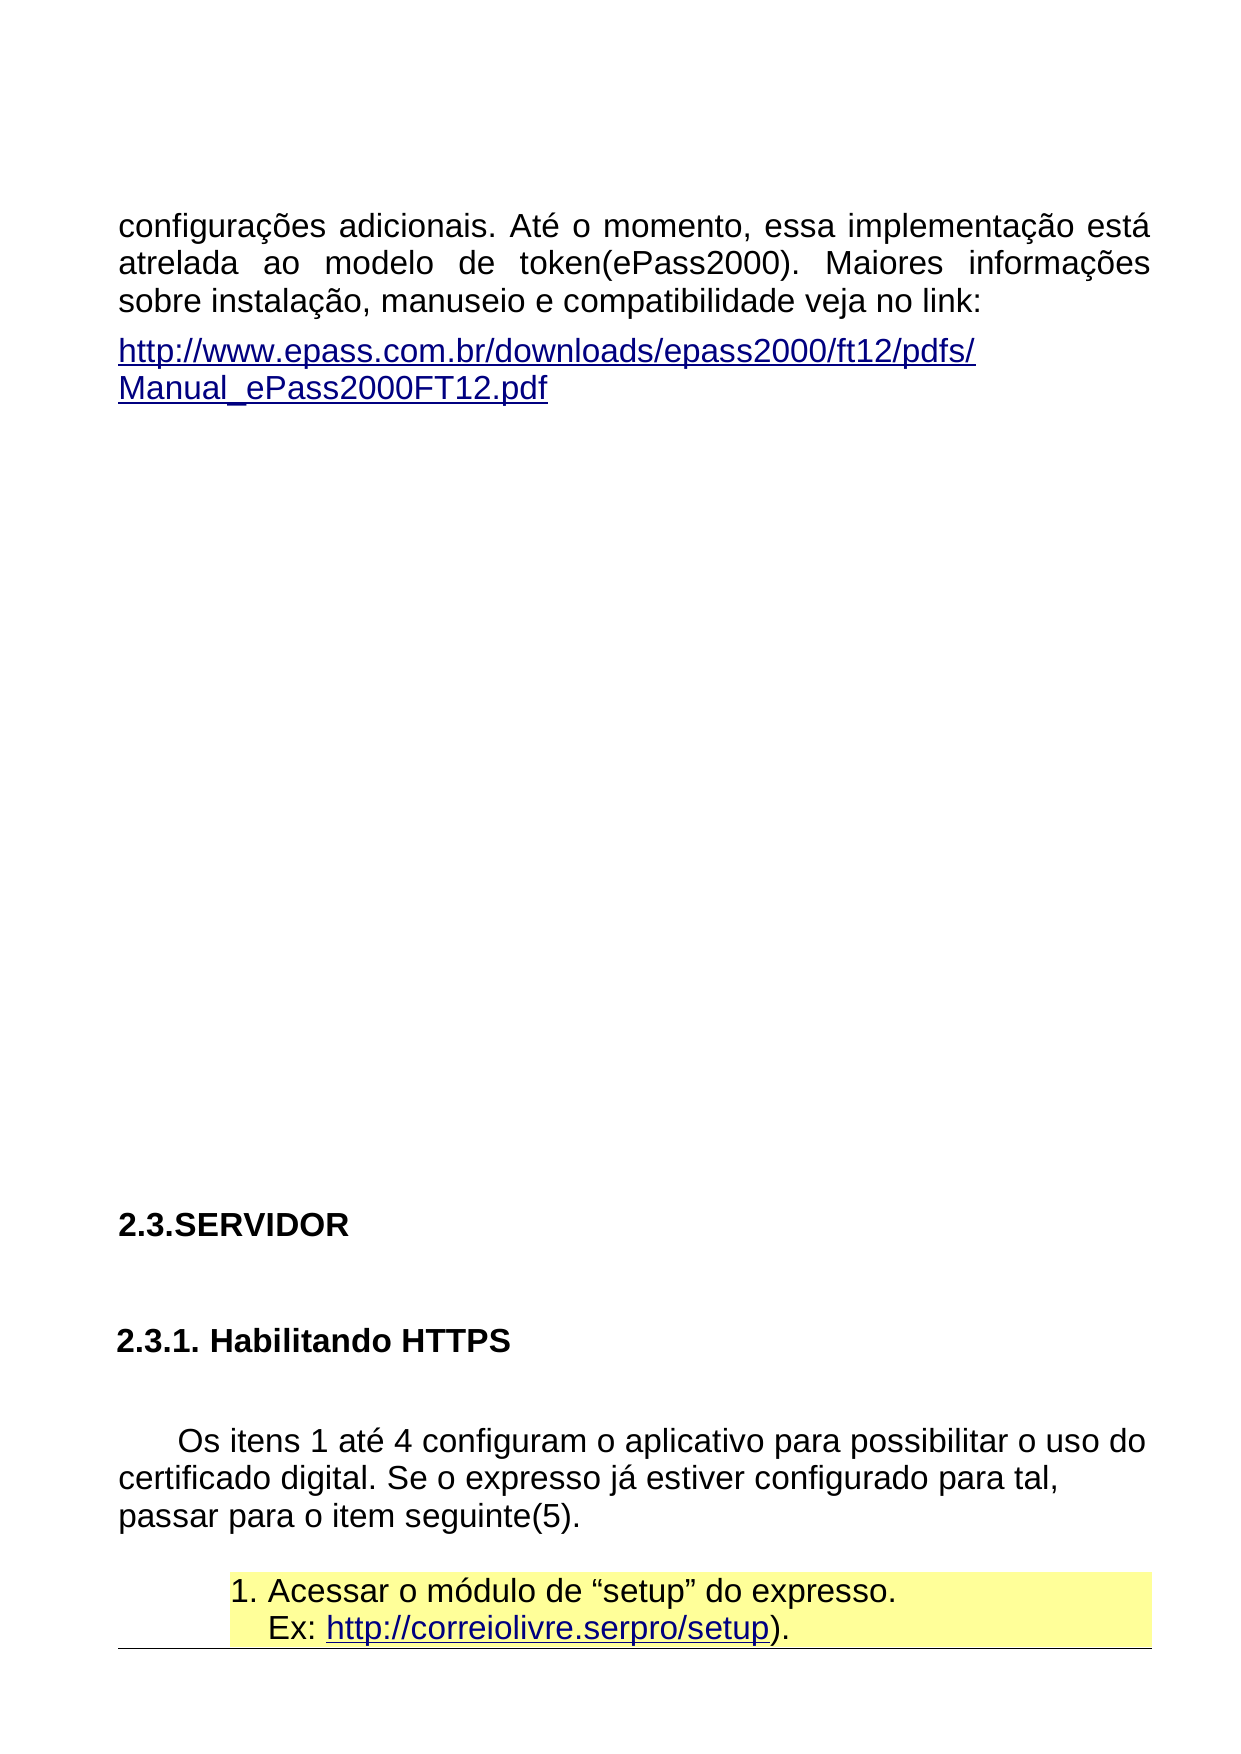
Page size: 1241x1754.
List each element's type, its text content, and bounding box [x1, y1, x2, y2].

subtitle Habilitando HTTPS [116, 1322, 1152, 1360]
list Ex: http://correiolivre.serpro/setup). [230, 1609, 1152, 1647]
subtitle SERVIDOR [118, 1206, 1152, 1243]
text configurações adicionais. Até o momento, essa implementação está atrelada ao modelo de token(ePass2000). Maiores informações sobre instalação, manuseio e compatibilidade veja no link: [118, 207, 1152, 319]
list Acessar o módulo de “setup” do expresso. [230, 1572, 1152, 1609]
text http://www.epass.com.br/downloads/epass2000/ft12/pdfs/Manual_ePass2000FT12.pdf [118, 332, 1152, 407]
text Os itens 1 até 4 configuram o aplicativo para possibilitar o uso do certificado digital. Se o expresso já estiver configurado para tal, passar para o item seguinte(5). [118, 1422, 1152, 1534]
